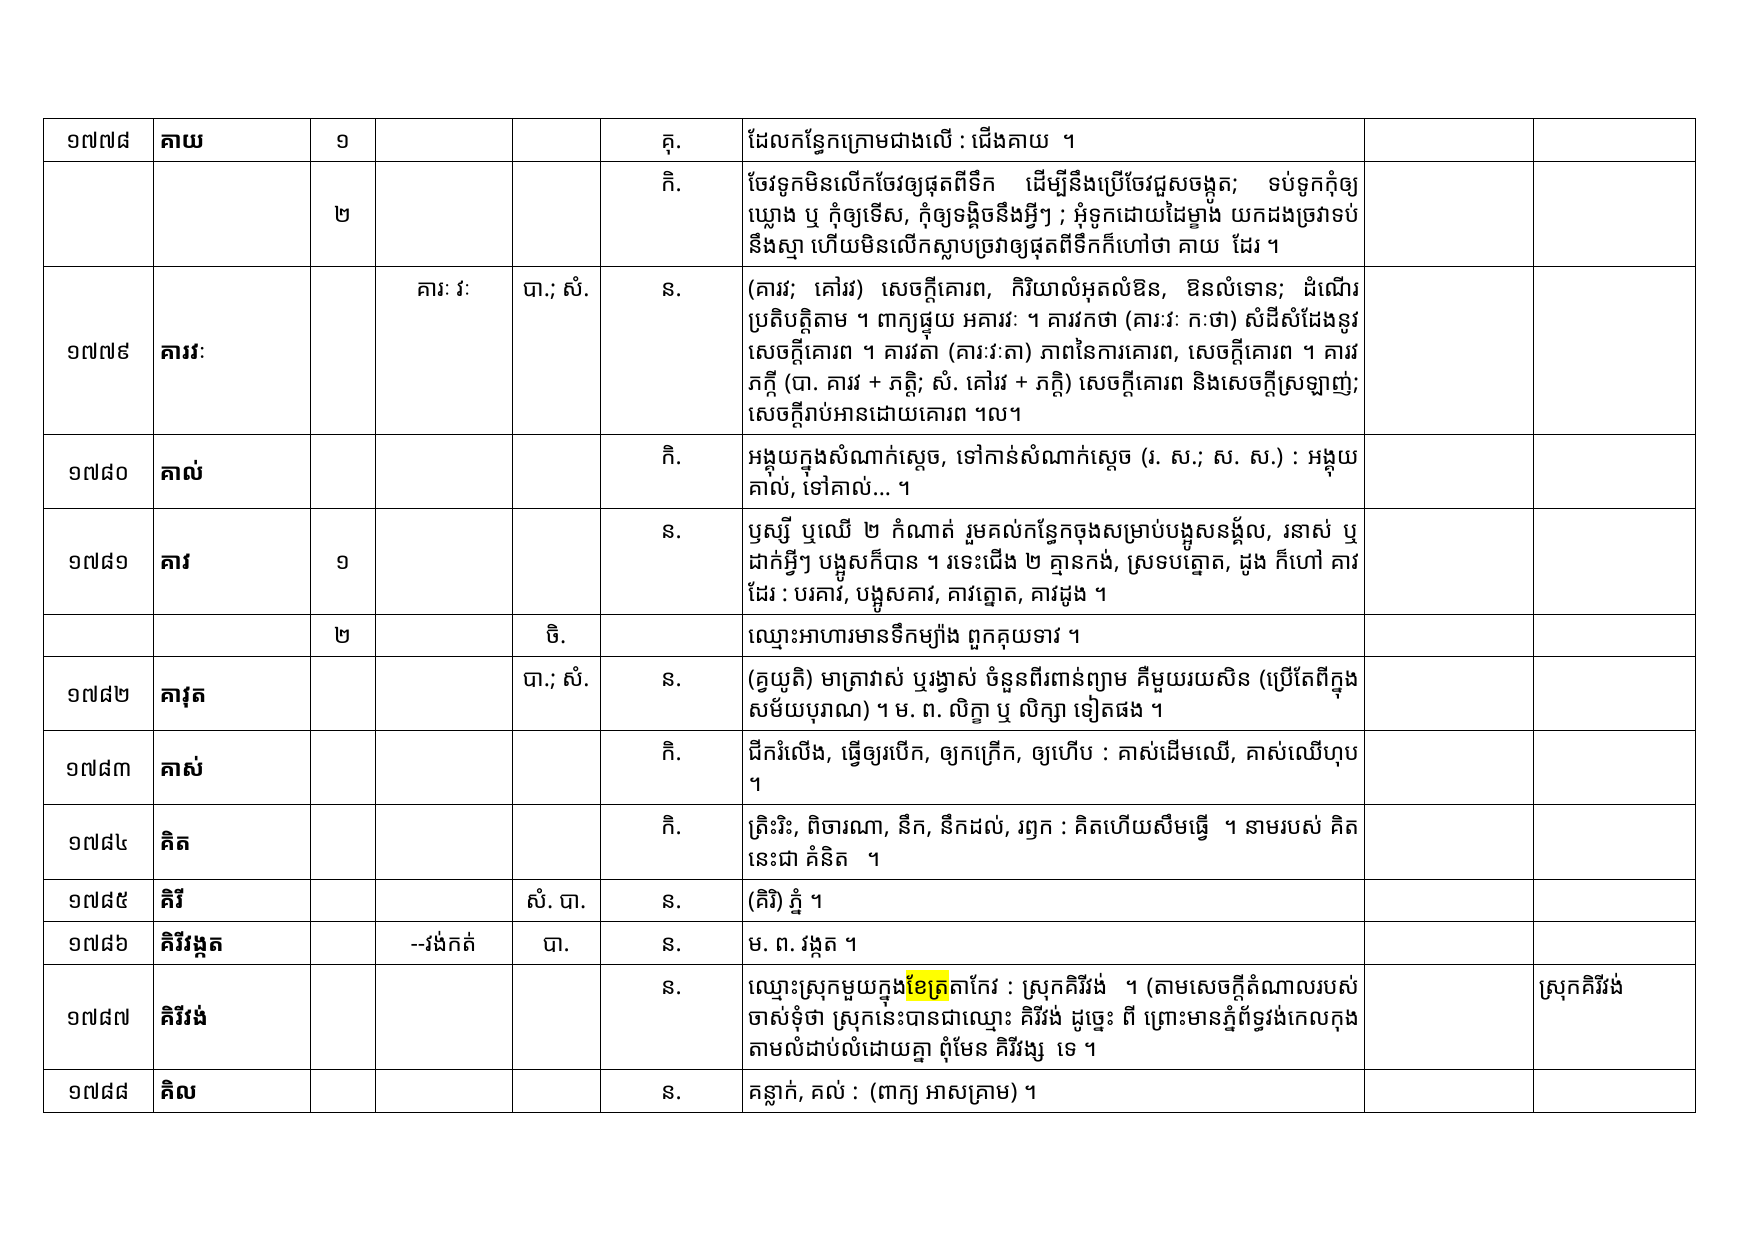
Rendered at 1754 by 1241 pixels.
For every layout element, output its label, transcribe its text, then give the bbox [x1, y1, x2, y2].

table_cell ១៧៧៨ [44, 119, 153, 161]
table_cell កិ. [601, 731, 742, 804]
table_cell [1534, 267, 1695, 434]
table_cell [311, 880, 375, 921]
table_cell គិល [154, 1070, 310, 1112]
table_cell [376, 119, 512, 161]
table_cell ១ [311, 509, 375, 613]
table_cell [1365, 965, 1533, 1069]
table_cell [311, 965, 375, 1069]
table_cell ន. [601, 657, 742, 730]
table_cell [44, 162, 153, 266]
table_cell អង្គុយ​ក្នុង​សំណាក់​ស្ដេច, ទៅ​កាន់​សំណាក់​ស្ដេច (រ. ស.; ស. ស.) : អង្គុយ​គាល់, ទៅ​គាល់... ។ [743, 435, 1364, 508]
table_cell [311, 267, 375, 434]
table_cell [311, 657, 375, 730]
table_cell គុ. [601, 119, 742, 161]
table_cell ជីក​រំលើង, ធ្វើ​ឲ្យ​របើក, ឲ្យ​កក្រើក, ឲ្យ​ហើប : គាស់​ដើម​ឈើ, គាស់​ឈើ​ហុប ។ [743, 731, 1364, 804]
table_cell កិ. [601, 162, 742, 266]
table_cell គន្លាក់, គល់ : (ពាក្យ អាសគ្រាម) ។ [743, 1070, 1364, 1112]
table_cell គាវុត [154, 657, 310, 730]
table_cell ឈ្មោះ​អាហារ​មាន​ទឹក​ម្យ៉ាង ពួក​គុយទាវ ។ [743, 615, 1364, 656]
table_cell ន. [601, 922, 742, 964]
table_cell ឈ្មោះ​ស្រុក​មួយ​ក្នុង​ខែត្រ​តាកែវ : ស្រុក​គិរីវង់ ។ (តាម​សេចក្ដី​តំណាល​របស់​ចាស់​ទុំ​ថា ស្រុក​នេះ​បាន​ជា​ឈ្មោះ គិរីវង់ ដូច្នេះ ពី ព្រោះ​មាន​ភ្នំ​ព័ទ្ធ​វង់​កេល​កុង​តាម​លំដាប់លំដោយ​គ្នា ពុំ​មែន​ គិរីវង្ស ទេ ។ [743, 965, 1364, 1069]
table_cell គារវៈ [154, 267, 310, 434]
table_cell [1365, 267, 1533, 434]
table_cell [311, 731, 375, 804]
table_cell គិរី [154, 880, 310, 921]
table_cell [1365, 435, 1533, 508]
table_cell ន. [601, 880, 742, 921]
table_cell ១ [311, 119, 375, 161]
table_cell ចិ. [513, 615, 600, 656]
table_cell [513, 731, 600, 804]
table_cell កិ. [601, 805, 742, 878]
table_cell បា. [513, 922, 600, 964]
table_cell គិរីវង្កត [154, 922, 310, 964]
table_cell [513, 119, 600, 161]
table_cell [1534, 162, 1695, 266]
table_cell [1365, 880, 1533, 921]
table_cell (គារវ; គៅរវ) សេចក្ដី​គោរព, កិរិយា​លំអុត​លំឱន, ឱន​លំទោន; ដំណើរ​ប្រតិបត្តិ​តាម ។ ពាក្យ​ផ្ទុយ អគារវៈ ។ គារវ​កថា (គារៈវៈ កៈថា) សំដី​សំដែង​នូវ​សេចក្ដី​គោរព ។ គារវតា (គារៈវៈតា) ភាព​នៃ​ការ​គោរព, សេចក្ដី​គោរព ។ គារវ​ភក្កី (បា. គារវ + ភត្តិ; សំ. គៅរវ + ភក្ដិ) សេចក្ដី​គោរព និង​សេចក្ដី​ស្រឡាញ់; សេចក្ដី​រាប់​អាន​ដោយ​គោរព ។ល។ [743, 267, 1364, 434]
table_cell [513, 805, 600, 878]
table_cell [513, 1070, 600, 1112]
table_cell ២ [311, 615, 375, 656]
table_cell គាស់ [154, 731, 310, 804]
table_cell ឫស្សី ឬ​ឈើ ២ កំណាត់ រួម​គល់​កន្ធែក​ចុង​សម្រាប់​បង្អូស​នង្គ័ល, រនាស់ ឬ​ដាក់​អ្វី​ៗ បង្អូស​ក៏​បាន ។ រទេះ​ជើង ២ គ្មាន​កង់, ស្រទប​ត្នោត, ដូង ក៏​ហៅ គាវ ដែរ : បរគាវ, បង្អូស​គាវ, គាវ​ត្នោត, គាវ​ដូង ។ [743, 509, 1364, 613]
table_cell [1365, 509, 1533, 613]
table_cell គាវ [154, 509, 310, 613]
table_cell ១៧៨១ [44, 509, 153, 613]
table_cell [513, 509, 600, 613]
table_cell ១៧៨៣ [44, 731, 153, 804]
table_cell [376, 509, 512, 613]
table_cell [1534, 731, 1695, 804]
table_cell [376, 880, 512, 921]
table_cell គិត [154, 805, 310, 878]
table_cell [1534, 1070, 1695, 1112]
table_cell គាល់ [154, 435, 310, 508]
table_cell [376, 965, 512, 1069]
table_cell [311, 1070, 375, 1112]
table_cell [154, 615, 310, 656]
table_cell គាយ [154, 119, 310, 161]
table_cell គិរីវង់ [154, 965, 310, 1069]
table_cell [311, 805, 375, 878]
table_cell [376, 615, 512, 656]
table_cell ដែល​កន្ធែក​ក្រោម​ជាង​លើ : ជើង​គាយ ។ [743, 119, 1364, 161]
table_cell [376, 731, 512, 804]
table_cell [1534, 119, 1695, 161]
table_cell [376, 657, 512, 730]
table_cell [154, 162, 310, 266]
table_cell [1534, 922, 1695, 964]
table_cell [376, 1070, 512, 1112]
table_cell [1534, 880, 1695, 921]
table_cell ន. [601, 267, 742, 434]
table_cell [44, 615, 153, 656]
table_cell [1365, 922, 1533, 964]
table_cell [1534, 435, 1695, 508]
table_cell [1365, 1070, 1533, 1112]
table_cell [1365, 805, 1533, 878]
table_cell ១៧៨៦ [44, 922, 153, 964]
table_cell (គិរិ) ភ្នំ ។ [743, 880, 1364, 921]
table_cell កិ. [601, 435, 742, 508]
table_cell [1534, 509, 1695, 613]
table_cell ស្រុក​​គិរីវង់ [1534, 965, 1695, 1069]
table_cell ន. [601, 1070, 742, 1112]
table_cell គារៈ វៈ [376, 267, 512, 434]
table_cell បា.; សំ. [513, 657, 600, 730]
table_cell --វង់កត់ [376, 922, 512, 964]
table_cell [1365, 657, 1533, 730]
table_cell [311, 922, 375, 964]
table_cell [601, 615, 742, 656]
table_cell [1365, 162, 1533, 266]
table_cell ១៧៨២ [44, 657, 153, 730]
table_cell ១៧៧៩ [44, 267, 153, 434]
table_cell (គ្វយូតិ) មាត្រា​វាស់ ឬ​រង្វាស់ ចំនួន​ពីរ​ពាន់​ព្យាម គឺ​មួយ​រយ​សិន​ (ប្រើ​តែ​ពី​ក្នុង​សម័យ​បុរាណ) ។ ម. ព. លិក្ខា ឬ លិក្សា ទៀត​ផង ។ [743, 657, 1364, 730]
table_cell [1365, 119, 1533, 161]
table_cell [513, 965, 600, 1069]
table_cell [1534, 805, 1695, 878]
table_cell [376, 162, 512, 266]
table_cell ២ [311, 162, 375, 266]
table_cell [1534, 615, 1695, 656]
table_cell [376, 805, 512, 878]
table_cell ត្រិះរិះ, ពិចារណា, នឹក, នឹក​ដល់, រឭក : គិត​ហើយ​សឹម​ធ្វើ ។ នាម​របស់ ​គិត នេះ​ជា គំនិត ។ [743, 805, 1364, 878]
table_cell ១៧៨៧ [44, 965, 153, 1069]
table_cell ១៧៨៥ [44, 880, 153, 921]
table_cell ១៧៨៤ [44, 805, 153, 878]
table_cell ១៧៨៨ [44, 1070, 153, 1112]
table_cell [1365, 731, 1533, 804]
table_cell ន. [601, 965, 742, 1069]
table_cell [376, 435, 512, 508]
table_cell [1365, 615, 1533, 656]
table_cell [311, 435, 375, 508]
table_cell ១៧៨០ [44, 435, 153, 508]
table_cell សំ. បា. [513, 880, 600, 921]
table_cell [1534, 657, 1695, 730]
table_cell ម. ព. វង្កត ។ [743, 922, 1364, 964]
table_cell ន. [601, 509, 742, 613]
table_cell បា.; សំ. [513, 267, 600, 434]
table_cell [513, 162, 600, 266]
table_cell ចែវ​ទូក​មិន​លើក​ចែវ​ឲ្យ​ផុត​ពី​ទឹក ដើម្បី​នឹង​ប្រើ​ចែវ​ជួស​ចង្កូត; ទប់​ទូក​កុំ​ឲ្យ​ឃ្លោង ឬ កុំ​ឲ្យ​ទើស, កុំ​ឲ្យ​ទង្គិច​នឹង​អ្វី​ៗ ; អុំ​ទូក​ដោយ​ដៃ​ម្ខាង យក​ដង​ច្រវា​ទប់​នឹង​ស្មា ហើយ​មិន​លើក​ស្លាប​ច្រវា​ឲ្យ​ផុត​ពី​ទឹក​ក៏​ហៅ​ថា គាយ ដែរ ។ [743, 162, 1364, 266]
table_cell [513, 435, 600, 508]
